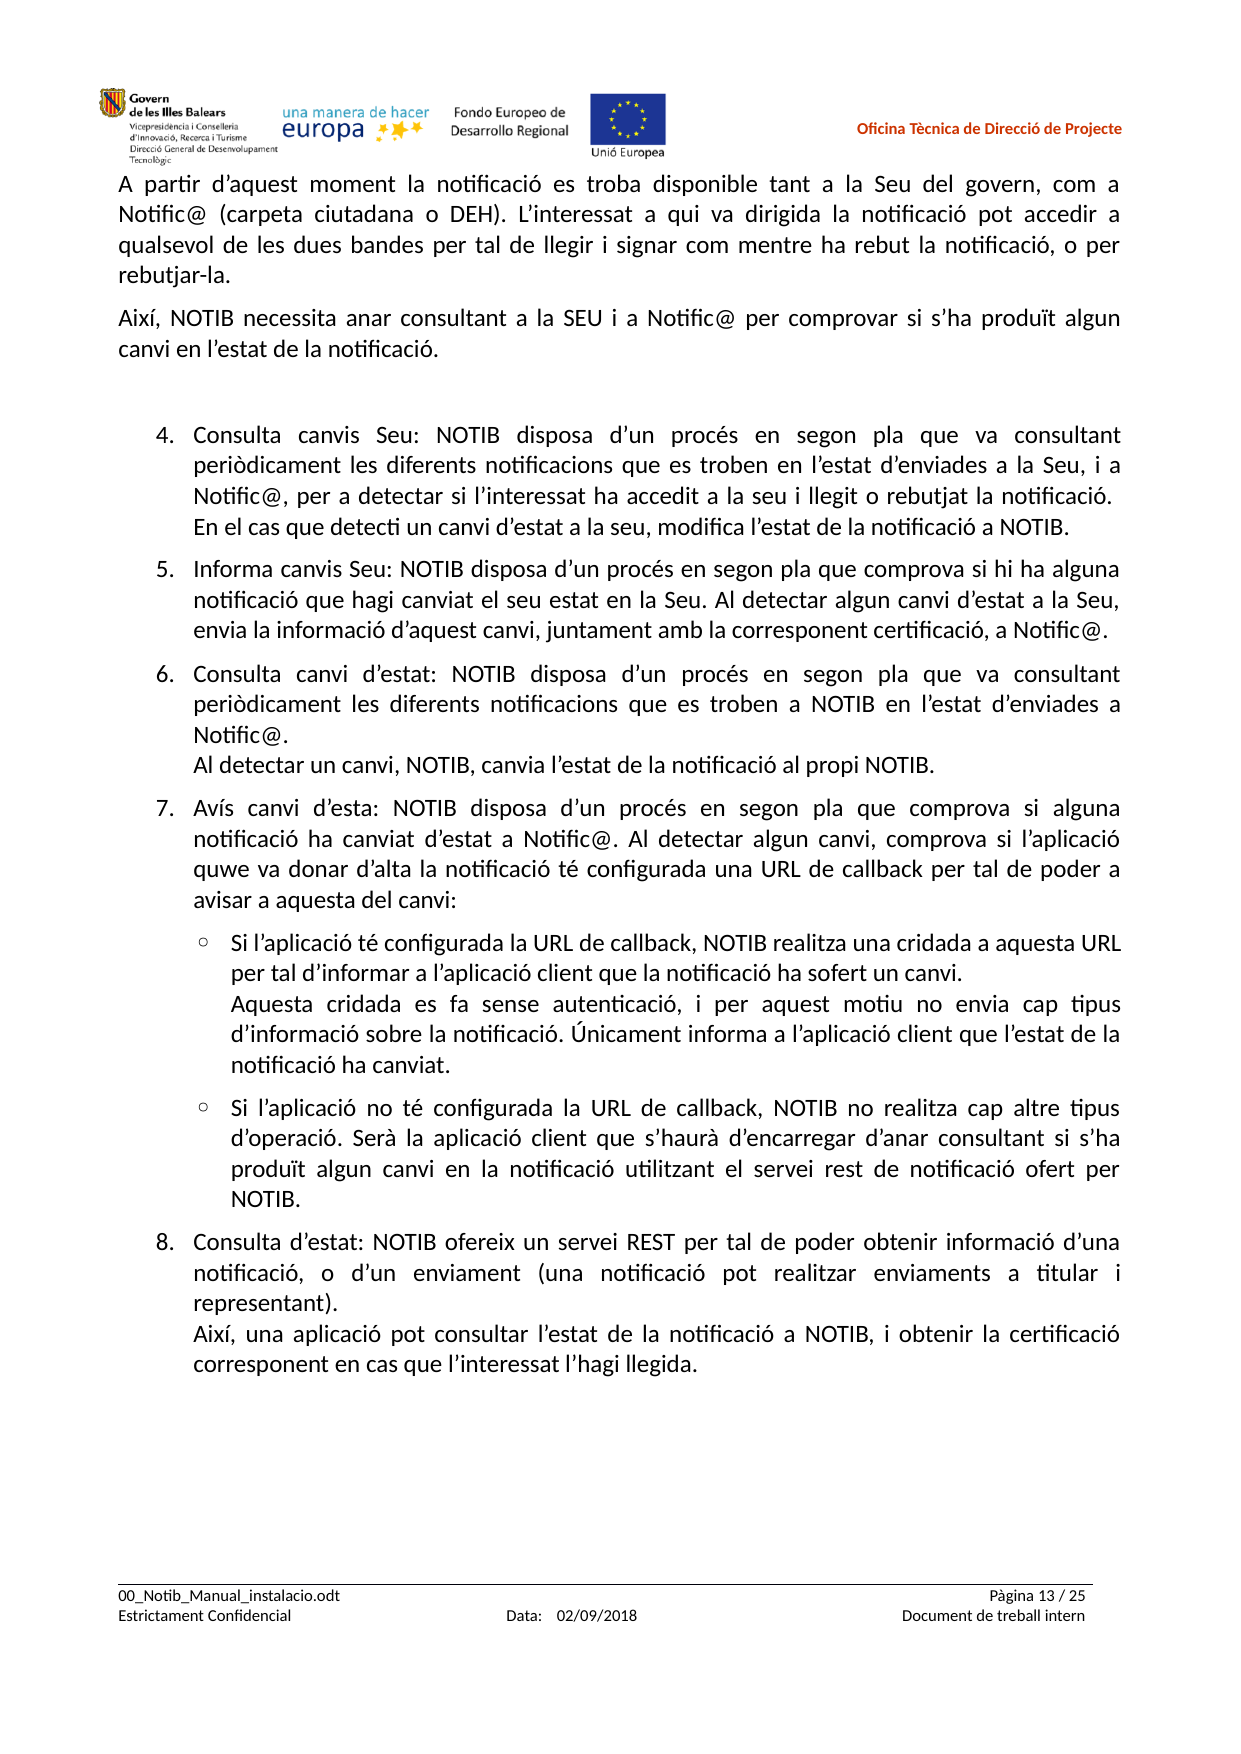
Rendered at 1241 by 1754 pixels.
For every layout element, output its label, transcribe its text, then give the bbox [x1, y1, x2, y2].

picture [99, 87, 668, 166]
list Consulta d’estat: NOTIB ofereix un servei REST per tal de poder obtenir informació d’una notificació, o d’un enviament (una notificació pot realitzar enviaments a titular i representant). Així, una aplicació pot consultar l’estat de la notificació a NOTIB, i obtenir la certificació corresponent en cas que l’interessat l’hagi llegida. [156, 1227, 1122, 1379]
list Informa canvis Seu: NOTIB disposa d’un procés en segon pla que comprova si hi ha alguna notificació que hagi canviat el seu estat en la Seu. Al detectar algun canvi d’estat a la Seu, envia la informació d’aquest canvi, juntament amb la corresponent certificació, a Notific@. [156, 554, 1122, 645]
text Així, NOTIB necessita anar consultant a la SEU i a Notific@ per comprovar si s’ha produït algun canvi en l’estat de la notificació. [118, 302, 1122, 363]
list Avís canvi d’esta: NOTIB disposa d’un procés en segon pla que comprova si alguna notificació ha canviat d’estat a Notific@. Al detectar algun canvi, comprova si l’aplicació quwe va donar d’alta la notificació té configurada una URL de callback per tal de poder a avisar a aquesta del canvi: [156, 792, 1122, 914]
list Si l’aplicació no té configurada la URL de callback, NOTIB no realitza cap altre tipus d’operació. Serà la aplicació client que s’haurà d’encarregar d’anar consultant si s’ha produït algun canvi en la notificació utilitzant el servei rest de notificació ofert per NOTIB. [193, 1092, 1122, 1214]
text A partir d’aquest moment la notificació es troba disponible tant a la Seu del govern, com a Notific@ (carpeta ciutadana o DEH). L’interessat a qui va dirigida la notificació pot accedir a qualsevol de les dues bandes per tal de llegir i signar com mentre ha rebut la notificació, o per rebutjar-la. [118, 168, 1122, 290]
list Consulta canvi d’estat: NOTIB disposa d’un procés en segon pla que va consultant periòdicament les diferents notificacions que es troben a NOTIB en l’estat d’enviades a Notific@. Al detectar un canvi, NOTIB, canvia l’estat de la notificació al propi NOTIB. [156, 658, 1122, 780]
list Consulta canvis Seu: NOTIB disposa d’un procés en segon pla que va consultant periòdicament les diferents notificacions que es troben en l’estat d’enviades a la Seu, i a Notific@, per a detectar si l’interessat ha accedit a la seu i llegit o rebutjat la notificació. En el cas que detecti un canvi d’estat a la seu, modifica l’estat de la notificació a NOTIB. [156, 419, 1122, 541]
list Si l’aplicació té configurada la URL de callback, NOTIB realitza una cridada a aquesta URL per tal d’informar a l’aplicació client que la notificació ha sofert un canvi. Aquesta cridada es fa sense autenticació, i per aquest motiu no envia cap tipus d’informació sobre la notificació. Únicament informa a l’aplicació client que l’estat de la notificació ha canviat. [193, 927, 1122, 1079]
